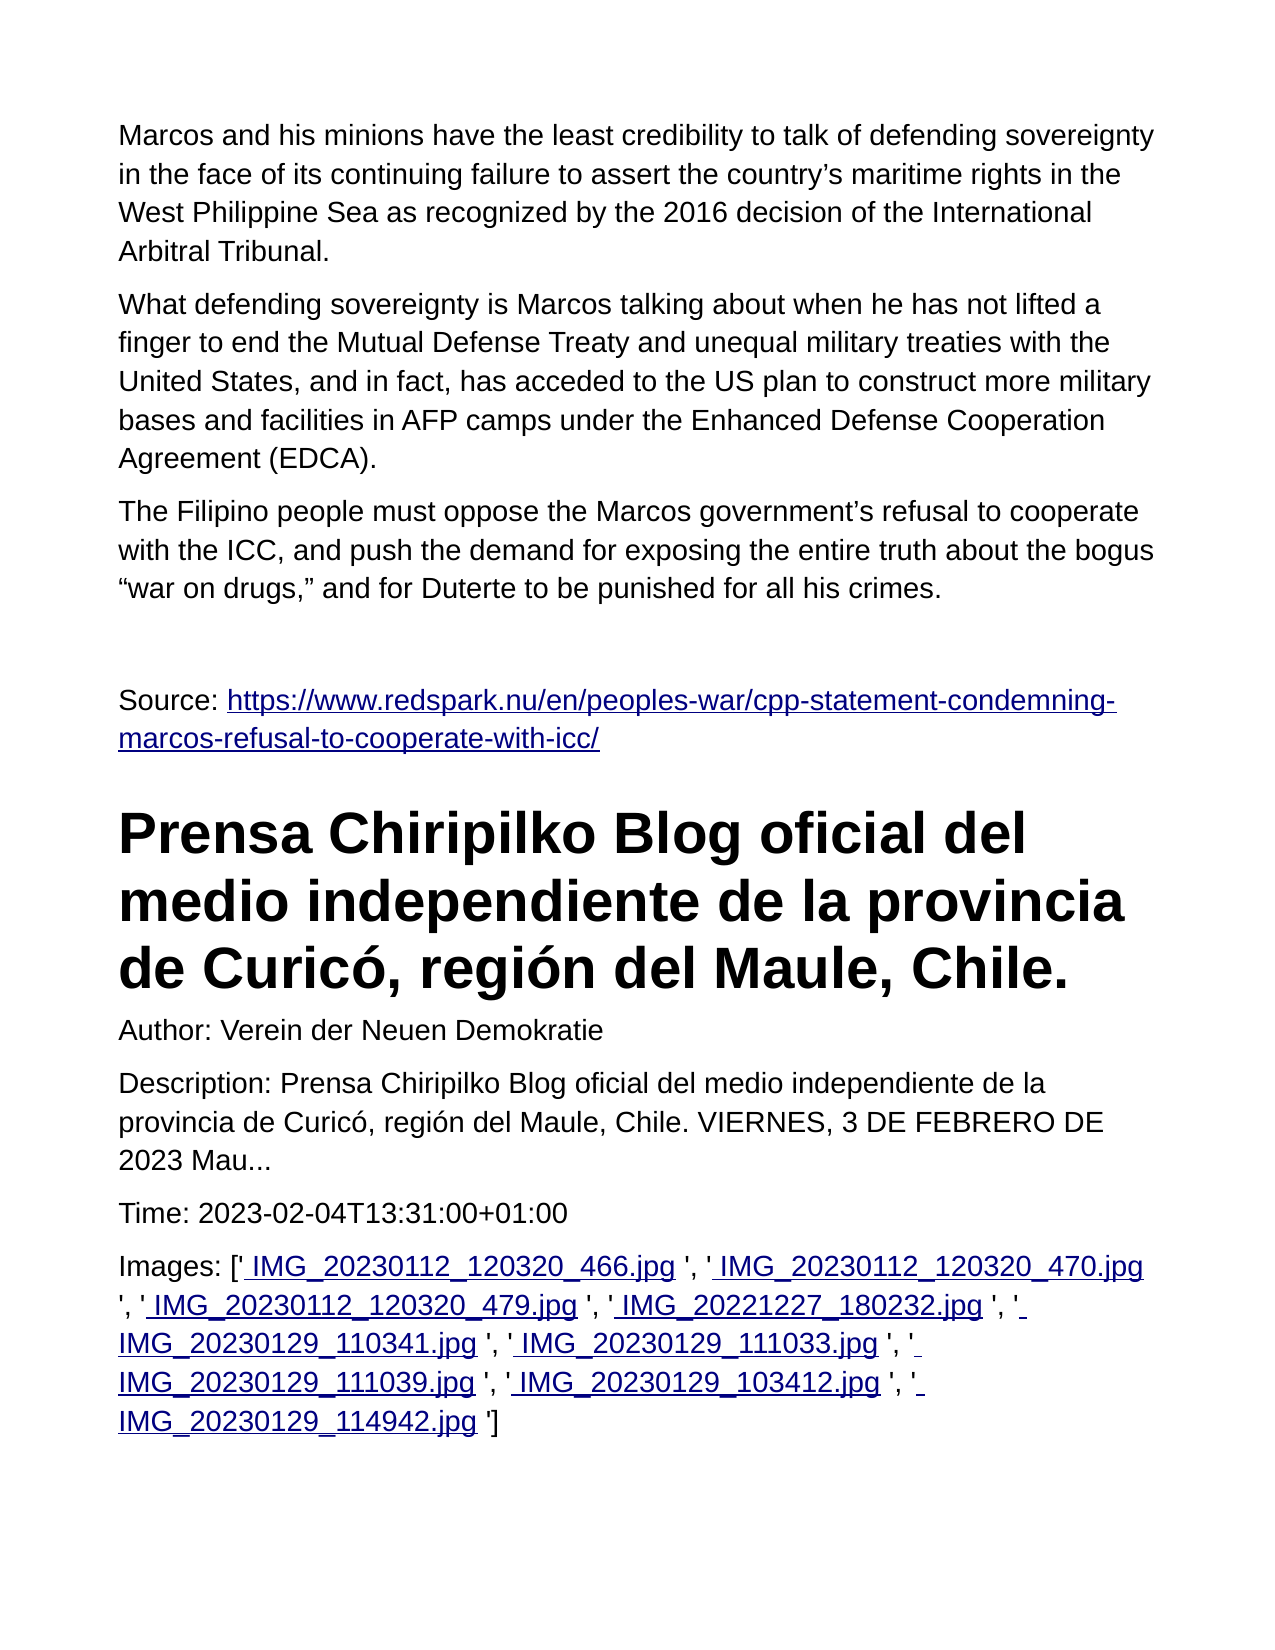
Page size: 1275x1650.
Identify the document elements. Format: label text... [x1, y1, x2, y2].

text Images: [' IMG_20230112_120320_466.jpg ', ' IMG_20230112_120320_470.jpg ', ' IMG_20230112_120320_479.jpg ', ' IMG_20221227_180232.jpg ', ' IMG_20230129_110341.jpg ', ' IMG_20230129_111033.jpg ', ' IMG_20230129_111039.jpg ', ' IMG_20230129_103412.jpg ', ' IMG_20230129_114942.jpg '] [118, 1249, 1157, 1437]
text Time: 2023-02-04T13:31:00+01:00 [118, 1196, 1157, 1230]
subtitle Prensa Chiripilko Blog oficial del medio independiente de la provincia de Curicó, región del Maule, Chile. [118, 799, 1157, 1001]
text The Filipino people must oppose the Marcos government’s refusal to cooperate with the ICC, and push the demand for exposing the entire truth about the bogus “war on drugs,” and for Duterte to be punished for all his crimes. [118, 494, 1157, 605]
text Description: Prensa Chiripilko Blog oficial del medio independiente de la provincia de Curicó, región del Maule, Chile. VIERNES, 3 DE FEBRERO DE 2023 Mau... [118, 1066, 1157, 1177]
text Source: https://www.redspark.nu/en/peoples-war/cpp-statement-condemning-marcos-refusal-to-cooperate-with-icc/ [118, 683, 1157, 755]
text Source : https://philippinerevolution.nu/statements/on-marcos-refusal-to- cooperate-with-icc/ [177, 624, 1098, 653]
text Marcos and his minions have the least credibility to talk of defending sovereignty in the face of its continuing failure to assert the country’s maritime rights in the West Philippine Sea as recognized by the 2016 decision of the International Arbitral Tribunal. [118, 118, 1157, 267]
text Author: Verein der Neuen Demokratie [118, 1013, 1157, 1047]
text What defending sovereignty is Marcos talking about when he has not lifted a finger to end the Mutual Defense Treaty and unequal military treaties with the United States, and in fact, has acceded to the US plan to construct more military bases and facilities in AFP camps under the Enhanced Defense Cooperation Agreement (EDCA). [118, 287, 1157, 474]
